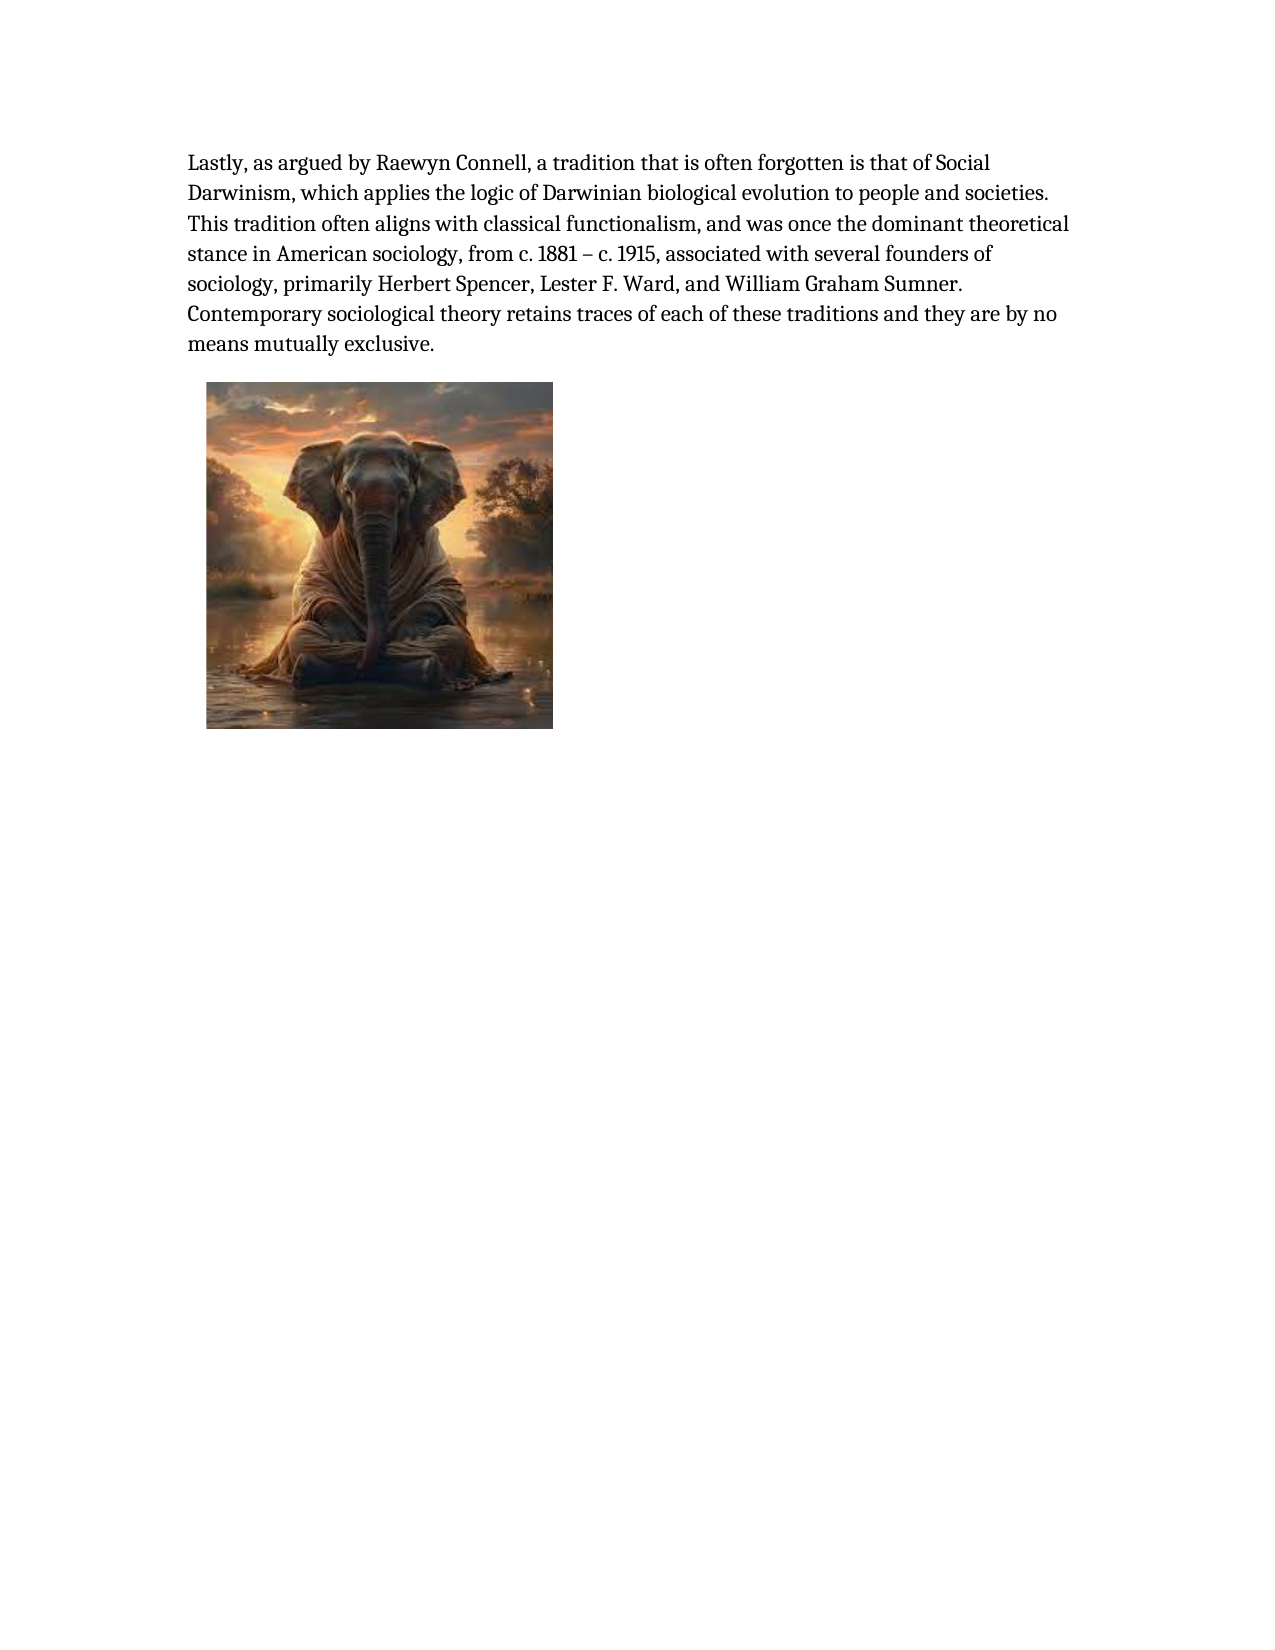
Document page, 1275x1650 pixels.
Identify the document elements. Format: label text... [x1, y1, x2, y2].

text Lastly, as argued by Raewyn Connell, a tradition that is often forgotten is that of Social Darwinism, which applies the logic of Darwinian biological evolution to people and societies. This tradition often aligns with classical functionalism, and was once the dominant theoretical stance in American sociology, from c. 1881 – c. 1915, associated with several founders of sociology, primarily Herbert Spencer, Lester F. Ward, and William Graham Sumner. Contemporary sociological theory retains traces of each of these traditions and they are by no means mutually exclusive. [187, 150, 1087, 358]
picture [206, 382, 553, 729]
